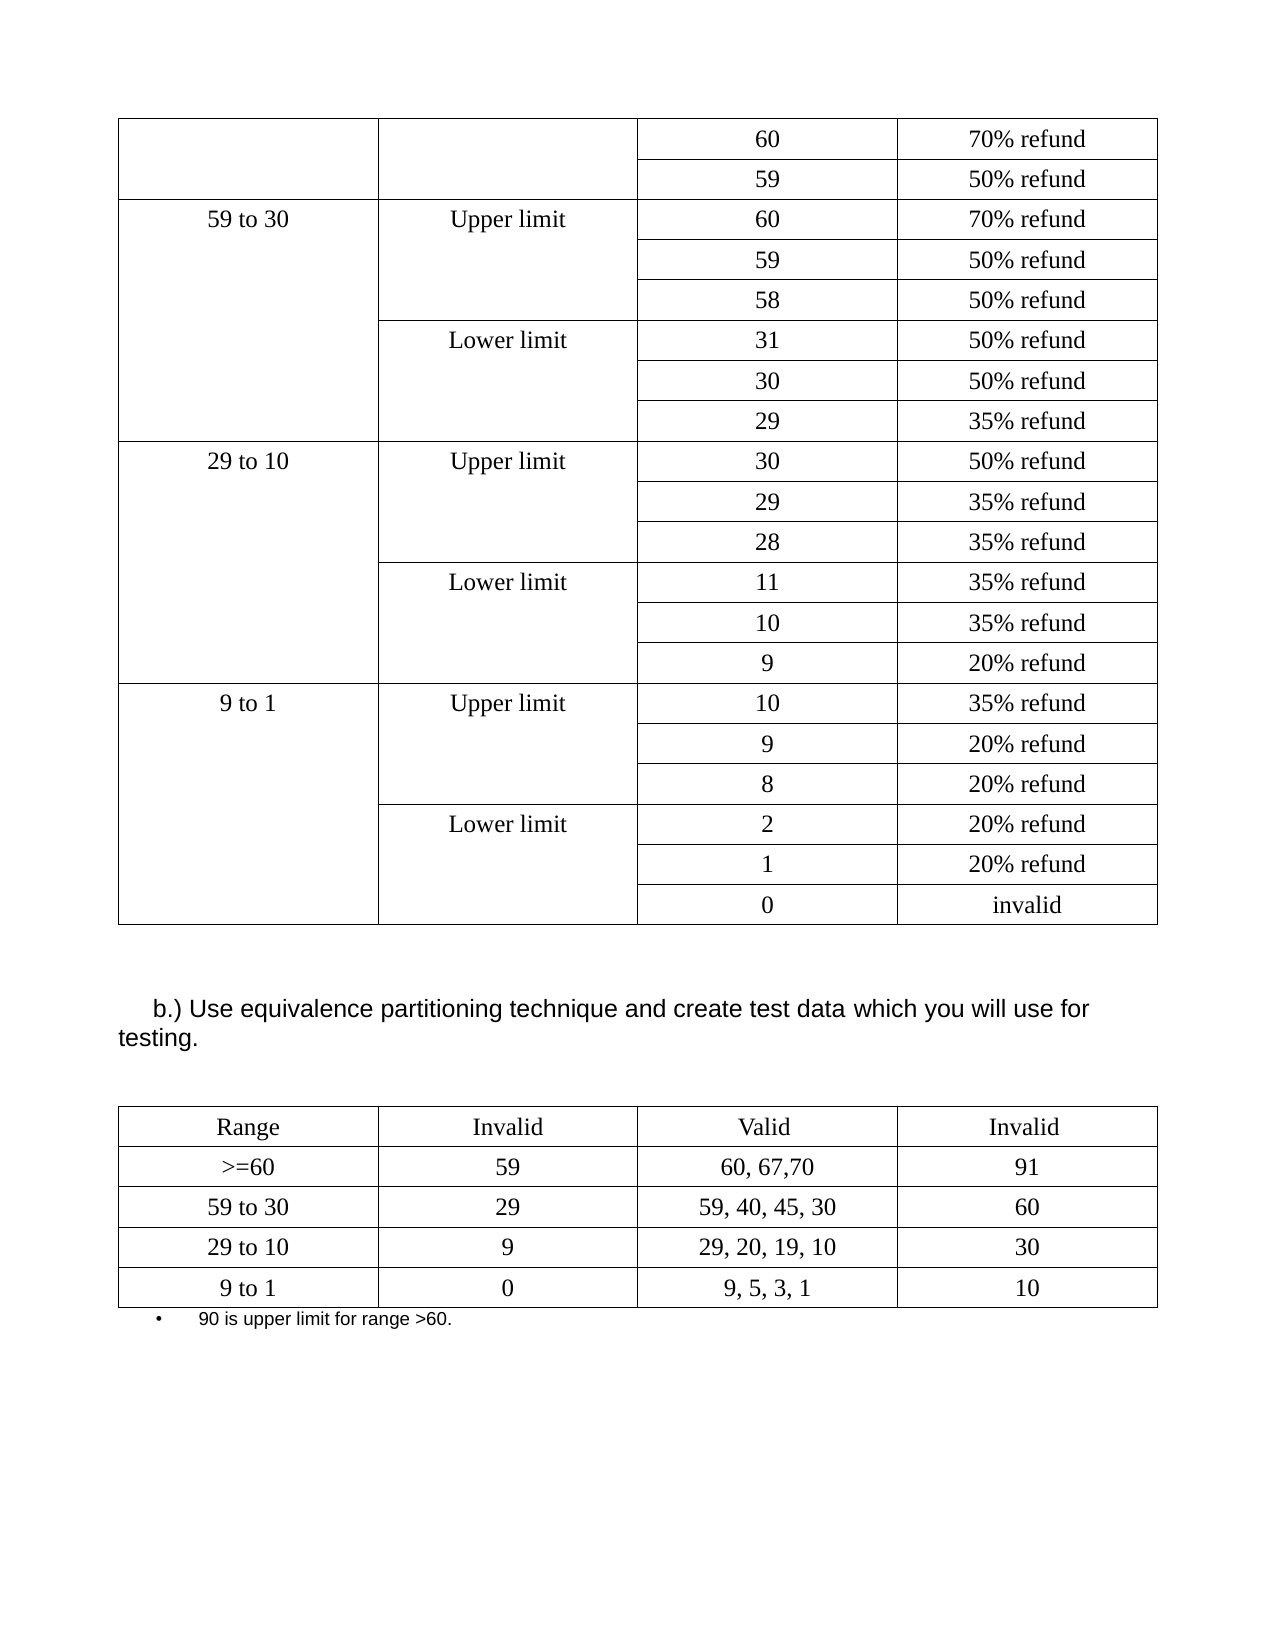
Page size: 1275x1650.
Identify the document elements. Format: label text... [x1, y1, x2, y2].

table_cell 50% refund [898, 160, 1157, 199]
table_header Valid [638, 1107, 897, 1146]
table_cell 20% refund [898, 805, 1157, 844]
table_cell >=60 [119, 1147, 378, 1186]
table_cell [119, 119, 378, 199]
table_cell 29, 20, 19, 10 [638, 1228, 897, 1267]
table_cell invalid [898, 885, 1157, 924]
table_cell 30 [898, 1228, 1157, 1267]
table_cell 20% refund [898, 845, 1157, 884]
table_cell 35% refund [898, 482, 1157, 521]
table_cell 10 [898, 1268, 1157, 1307]
table_cell 9, 5, 3, 1 [638, 1268, 897, 1307]
table_cell 29 [379, 1187, 637, 1227]
table_cell 35% refund [898, 563, 1157, 602]
table_cell 60 [638, 200, 897, 239]
table_cell 60 [898, 1187, 1157, 1227]
table_cell [379, 119, 637, 199]
table_header Invalid [898, 1107, 1157, 1146]
table_header Range [119, 1107, 378, 1146]
table_cell 50% refund [898, 280, 1157, 320]
table_cell 50% refund [898, 240, 1157, 279]
list 90 is upper limit for range >60. [156, 1308, 1157, 1329]
table_cell 59 [379, 1147, 637, 1186]
table_cell 0 [379, 1268, 637, 1307]
table_cell 10 [638, 684, 897, 723]
table_cell 59 to 30 [119, 200, 378, 441]
table_cell 29 to 10 [119, 1228, 378, 1267]
table_cell Lower limit [379, 321, 637, 441]
table_cell 0 [638, 885, 897, 924]
text b.) Use equivalence partitioning technique and create test data which you will use for testing. [118, 994, 1157, 1052]
table_cell 29 [638, 482, 897, 521]
table_cell 1 [638, 845, 897, 884]
table_cell 70% refund [898, 119, 1157, 158]
table_cell 35% refund [898, 603, 1157, 642]
table_cell 10 [638, 603, 897, 642]
table_cell 30 [638, 361, 897, 400]
table_cell 8 [638, 764, 897, 803]
table_cell 35% refund [898, 401, 1157, 441]
table_cell 59 [638, 240, 897, 279]
table_cell 2 [638, 805, 897, 844]
table_cell 58 [638, 280, 897, 320]
table_cell 59, 40, 45, 30 [638, 1187, 897, 1227]
table_cell 50% refund [898, 361, 1157, 400]
table_cell 50% refund [898, 321, 1157, 360]
table_cell 11 [638, 563, 897, 602]
table_cell 9 [638, 643, 897, 682]
table_cell 35% refund [898, 684, 1157, 723]
table_cell 30 [638, 442, 897, 481]
table_cell 9 [379, 1228, 637, 1267]
table_cell 9 [638, 724, 897, 763]
table_cell 9 to 1 [119, 1268, 378, 1307]
table_cell Upper limit [379, 442, 637, 562]
table_cell 50% refund [898, 442, 1157, 481]
table_cell 29 to 10 [119, 442, 378, 682]
table_cell 70% refund [898, 200, 1157, 239]
table_cell 60 [638, 119, 897, 158]
table_cell Upper limit [379, 684, 637, 803]
table_cell 28 [638, 522, 897, 562]
table_cell 20% refund [898, 724, 1157, 763]
table_cell 91 [898, 1147, 1157, 1186]
table_cell Upper limit [379, 200, 637, 320]
table_cell 20% refund [898, 764, 1157, 803]
table_cell 59 [638, 160, 897, 199]
table_cell 31 [638, 321, 897, 360]
table_header Invalid [379, 1107, 637, 1146]
table_cell 29 [638, 401, 897, 441]
table_cell 9 to 1 [119, 684, 378, 924]
table_cell 20% refund [898, 643, 1157, 682]
table_cell 35% refund [898, 522, 1157, 562]
table_cell 60, 67,70 [638, 1147, 897, 1186]
table_cell Lower limit [379, 563, 637, 682]
table_cell Lower limit [379, 805, 637, 924]
table_cell 59 to 30 [119, 1187, 378, 1227]
